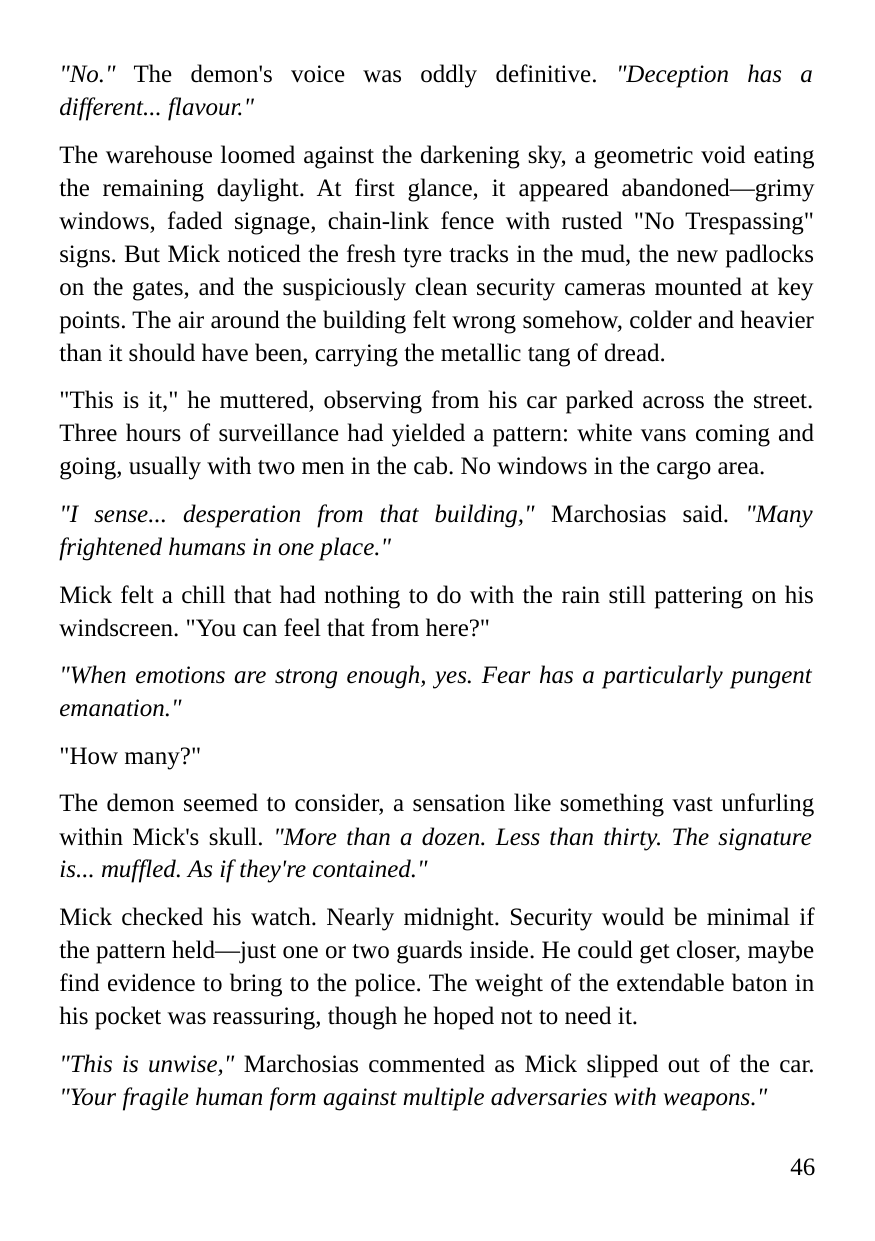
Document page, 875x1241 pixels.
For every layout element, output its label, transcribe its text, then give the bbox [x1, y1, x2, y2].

text "I sense... desperation from that building," Marchosias said. "Many frightened humans in one place." [59, 499, 815, 561]
text "When emotions are strong enough, yes. Fear has a particularly pungent emanation." [59, 660, 815, 722]
text "This is it," he muttered, observing from his car parked across the street. Three hours of surveillance had yielded a pattern: white vans coming and going, usually with two men in the cab. No windows in the cargo area. [59, 385, 815, 480]
text Mick felt a chill that had nothing to do with the rain still pattering on his windscreen. "You can feel that from here?" [59, 580, 815, 641]
text "This is unwise," Marchosias commented as Mick slipped out of the car. "Your fragile human form against multiple adversaries with weapons." [59, 1049, 815, 1111]
text "How many?" [59, 741, 815, 770]
text Mick checked his watch. Nearly midnight. Security would be minimal if the pattern held—just one or two guards inside. He could get closer, maybe find evidence to bring to the police. The weight of the extendable baton in his pocket was reassuring, though he hoped not to need it. [59, 902, 815, 1030]
text The demon seemed to consider, a sensation like something vast unfurling within Mick's skull. "More than a dozen. Less than thirty. The signature is... muffled. As if they're contained." [59, 788, 815, 883]
text The warehouse loomed against the darkening sky, a geometric void eating the remaining daylight. At first glance, it appeared abandoned—grimy windows, faded signage, chain-link fence with rusted "No Trespassing" signs. But Mick noticed the fresh tyre tracks in the mud, the new padlocks on the gates, and the suspiciously clean security cameras mounted at key points. The air around the building felt wrong somehow, colder and heavier than it should have been, carrying the metallic tang of dread. [59, 140, 815, 367]
text "No." The demon's voice was oddly definitive. "Deception has a different... flavour." [59, 59, 815, 121]
